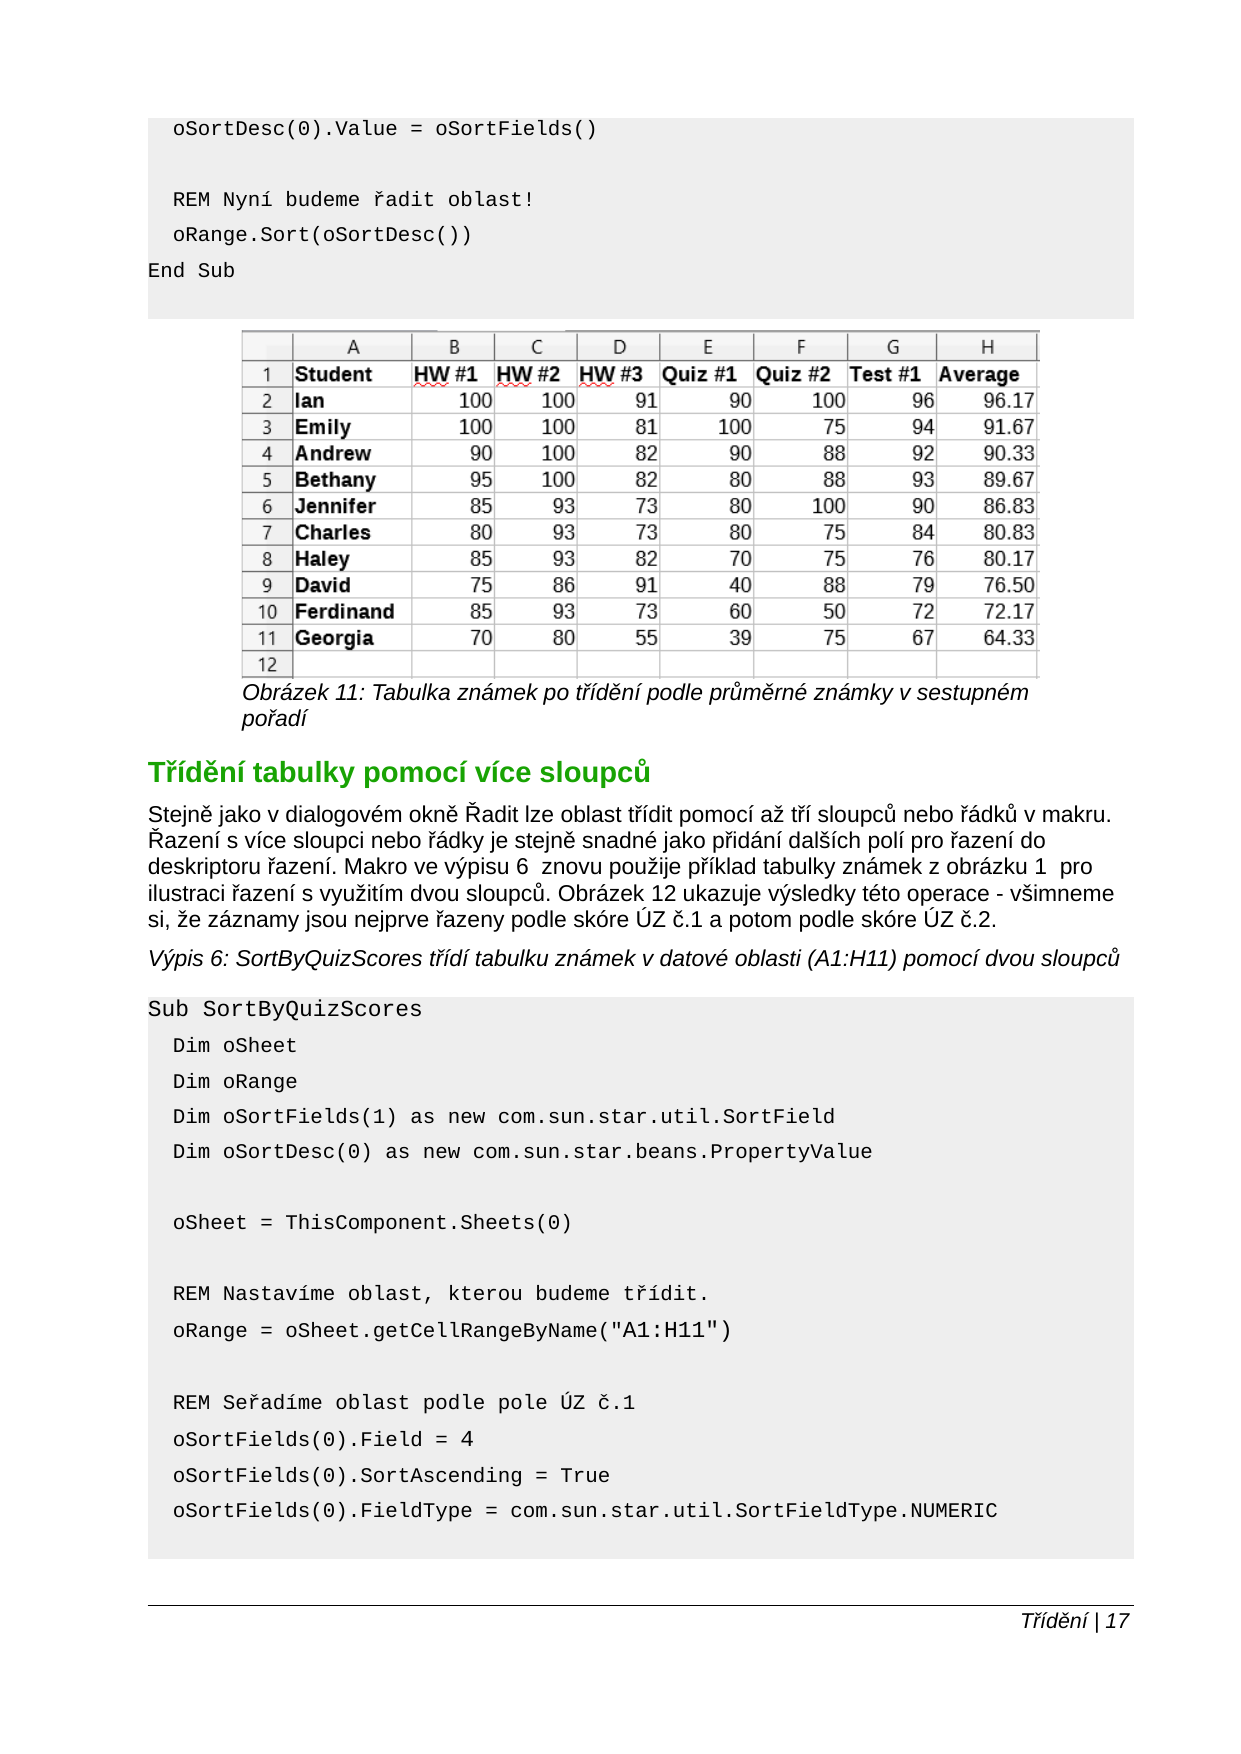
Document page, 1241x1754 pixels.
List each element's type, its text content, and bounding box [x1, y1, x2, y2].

text oSortFields(0).Field = 4 [148, 1427, 1134, 1453]
text Dim oSortFields(1) as new com.sun.star.util.SortField [148, 1106, 1134, 1130]
text Dim oSortDesc(0) as new com.sun.star.beans.PropertyValue [148, 1141, 1134, 1165]
text oSortFields(0).FieldType = com.sun.star.util.SortFieldType.NUMERIC [148, 1500, 1134, 1524]
text oRange.Sort(oSortDesc()) [148, 224, 1134, 248]
text Výpis 6: SortByQuizScores třídí tabulku známek v datové oblasti (A1:H11) pomocí dvou sloupců [148, 945, 1134, 971]
text End Sub [148, 260, 1134, 283]
text REM Nyní budeme řadit oblast! [148, 189, 1134, 213]
text Obrázek 11: Tabulka známek po třídění podle průměrné známky v sestupném pořadí [242, 679, 1040, 732]
text oSheet = ThisComponent.Sheets(0) [148, 1212, 1134, 1236]
text Stejně jako v dialogovém okně Řadit lze oblast třídit pomocí až tří sloupců nebo řádků v makru. Řazení s více sloupci nebo řádky je stejně snadné jako přidání dalších polí pro řazení do deskriptoru řazení. Makro ve výpisu 6 znovu použije příklad tabulky známek z obrázku 1 pro ilustraci řazení s využitím dvou sloupců. Obrázek 12 ukazuje výsledky této operace - všimneme si, že záznamy jsou nejprve řazeny podle skóre ÚZ č.1 a potom podle skóre ÚZ č.2. [148, 801, 1134, 932]
text oRange = oSheet.getCellRangeByName("A1:H11") [148, 1318, 1134, 1344]
text oSortFields(0).SortAscending = True [148, 1465, 1134, 1488]
picture [241, 330, 1040, 679]
text Sub SortByQuizScores [148, 997, 1134, 1023]
text REM Seřadíme oblast podle pole ÚZ č.1 [148, 1392, 1134, 1415]
text Dim oRange [148, 1071, 1134, 1094]
text REM Nastavíme oblast, kterou budeme třídit. [148, 1283, 1134, 1307]
text oSortDesc(0).Value = oSortFields() [148, 118, 1134, 142]
subtitle Třídění tabulky pomocí více sloupců [148, 755, 1134, 789]
text Dim oSheet [148, 1035, 1134, 1059]
